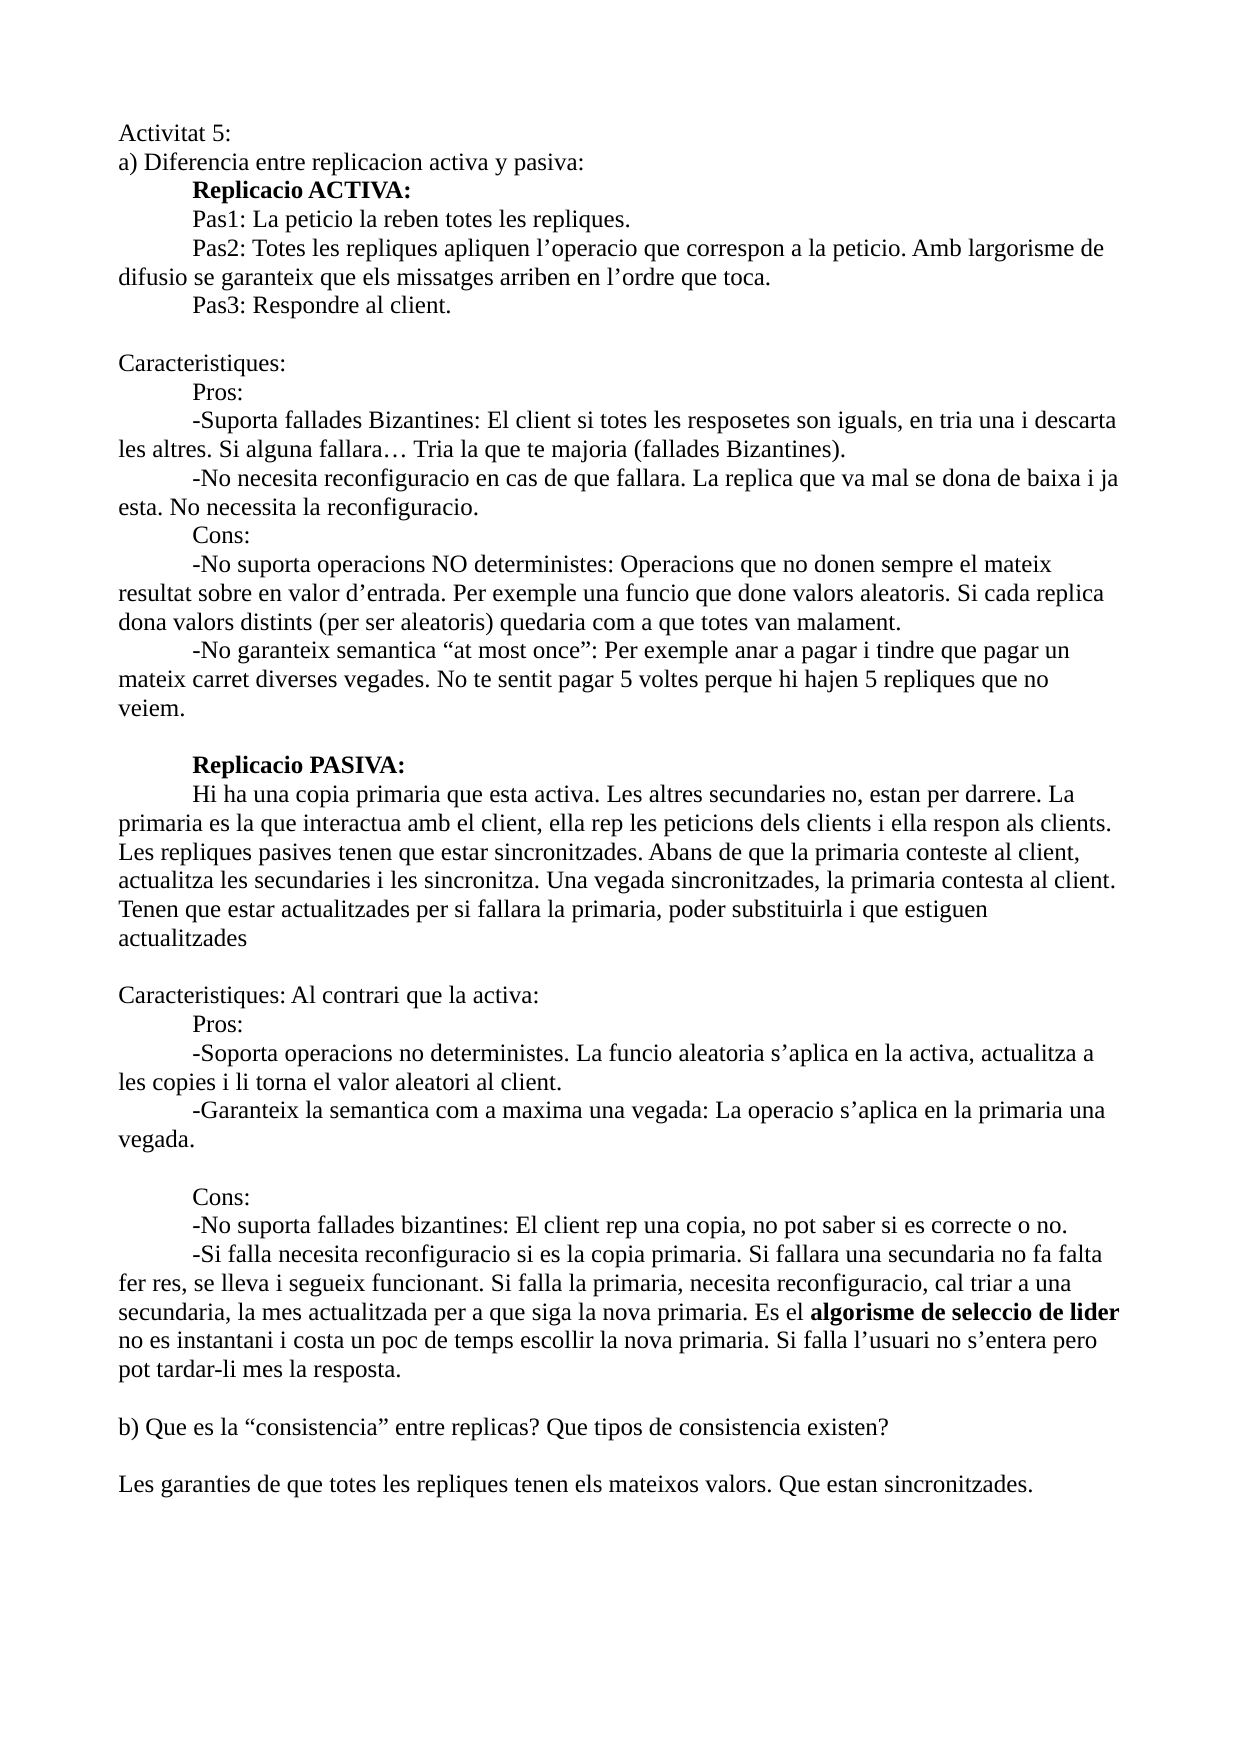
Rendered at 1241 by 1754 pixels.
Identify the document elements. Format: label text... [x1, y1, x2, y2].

text Pros: [118, 377, 1122, 406]
text Cons: [118, 1182, 1122, 1211]
text Replicacio ACTIVA: [118, 176, 1122, 204]
text Pas1: La peticio la reben totes les repliques. [118, 204, 1122, 233]
text -Garanteix la semantica com a maxima una vegada: La operacio s’aplica en la primaria una vegada. [118, 1096, 1122, 1153]
text -No suporta fallades bizantines: El client rep una copia, no pot saber si es correcte o no. [118, 1211, 1122, 1239]
text Pros: [118, 1009, 1122, 1038]
text -No necesita reconfiguracio en cas de que fallara. La replica que va mal se dona de baixa i ja esta. No necessita la reconfiguracio. [118, 463, 1122, 521]
text Pas3: Respondre al client. [118, 291, 1122, 319]
text Caracteristiques: [118, 348, 1122, 377]
text -No garanteix semantica “at most once”: Per exemple anar a pagar i tindre que pagar un mateix carret diverses vegades. No te sentit pagar 5 voltes perque hi hajen 5 repliques que no veiem. [118, 636, 1122, 722]
text -No suporta operacions NO deterministes: Operacions que no donen sempre el mateix resultat sobre en valor d’entrada. Per exemple una funcio que done valors aleatoris. Si cada replica dona valors distints (per ser aleatoris) quedaria com a que totes van malament. [118, 549, 1122, 636]
text Caracteristiques: Al contrari que la activa: [118, 981, 1122, 1009]
text Replicacio PASIVA: [118, 751, 1122, 779]
text Pas2: Totes les repliques apliquen l’operacio que correspon a la peticio. Amb largorisme de difusio se garanteix que els missatges arriben en l’ordre que toca. [118, 233, 1122, 291]
text Hi ha una copia primaria que esta activa. Les altres secundaries no, estan per darrere. La primaria es la que interactua amb el client, ella rep les peticions dels clients i ella respon als clients. Les repliques pasives tenen que estar sincronitzades. Abans de que la primaria conteste al client, actualitza les secundaries i les sincronitza. Una vegada sincronitzades, la primaria contesta al client. Tenen que estar actualitzades per si fallara la primaria, poder substituirla i que estiguen actualitzades [118, 779, 1122, 952]
text -Suporta fallades Bizantines: El client si totes les resposetes son iguals, en tria una i descarta les altres. Si alguna fallara… Tria la que te majoria (fallades Bizantines). [118, 406, 1122, 463]
text Cons: [118, 521, 1122, 549]
text b) Que es la “consistencia” entre replicas? Que tipos de consistencia existen? [118, 1412, 1122, 1441]
text -Soporta operacions no deterministes. La funcio aleatoria s’aplica en la activa, actualitza a les copies i li torna el valor aleatori al client. [118, 1038, 1122, 1096]
text -Si falla necesita reconfiguracio si es la copia primaria. Si fallara una secundaria no fa falta fer res, se lleva i segueix funcionant. Si falla la primaria, necesita reconfiguracio, cal triar a una secundaria, la mes actualitzada per a que siga la nova primaria. Es el algorisme de seleccio de lider no es instantani i costa un poc de temps escollir la nova primaria. Si falla l’usuari no s’entera pero pot tardar-li mes la resposta. [118, 1239, 1122, 1383]
text Activitat 5: [118, 118, 1122, 147]
text a) Diferencia entre replicacion activa y pasiva: [118, 147, 1122, 176]
text Les garanties de que totes les repliques tenen els mateixos valors. Que estan sincronitzades. [118, 1469, 1122, 1498]
